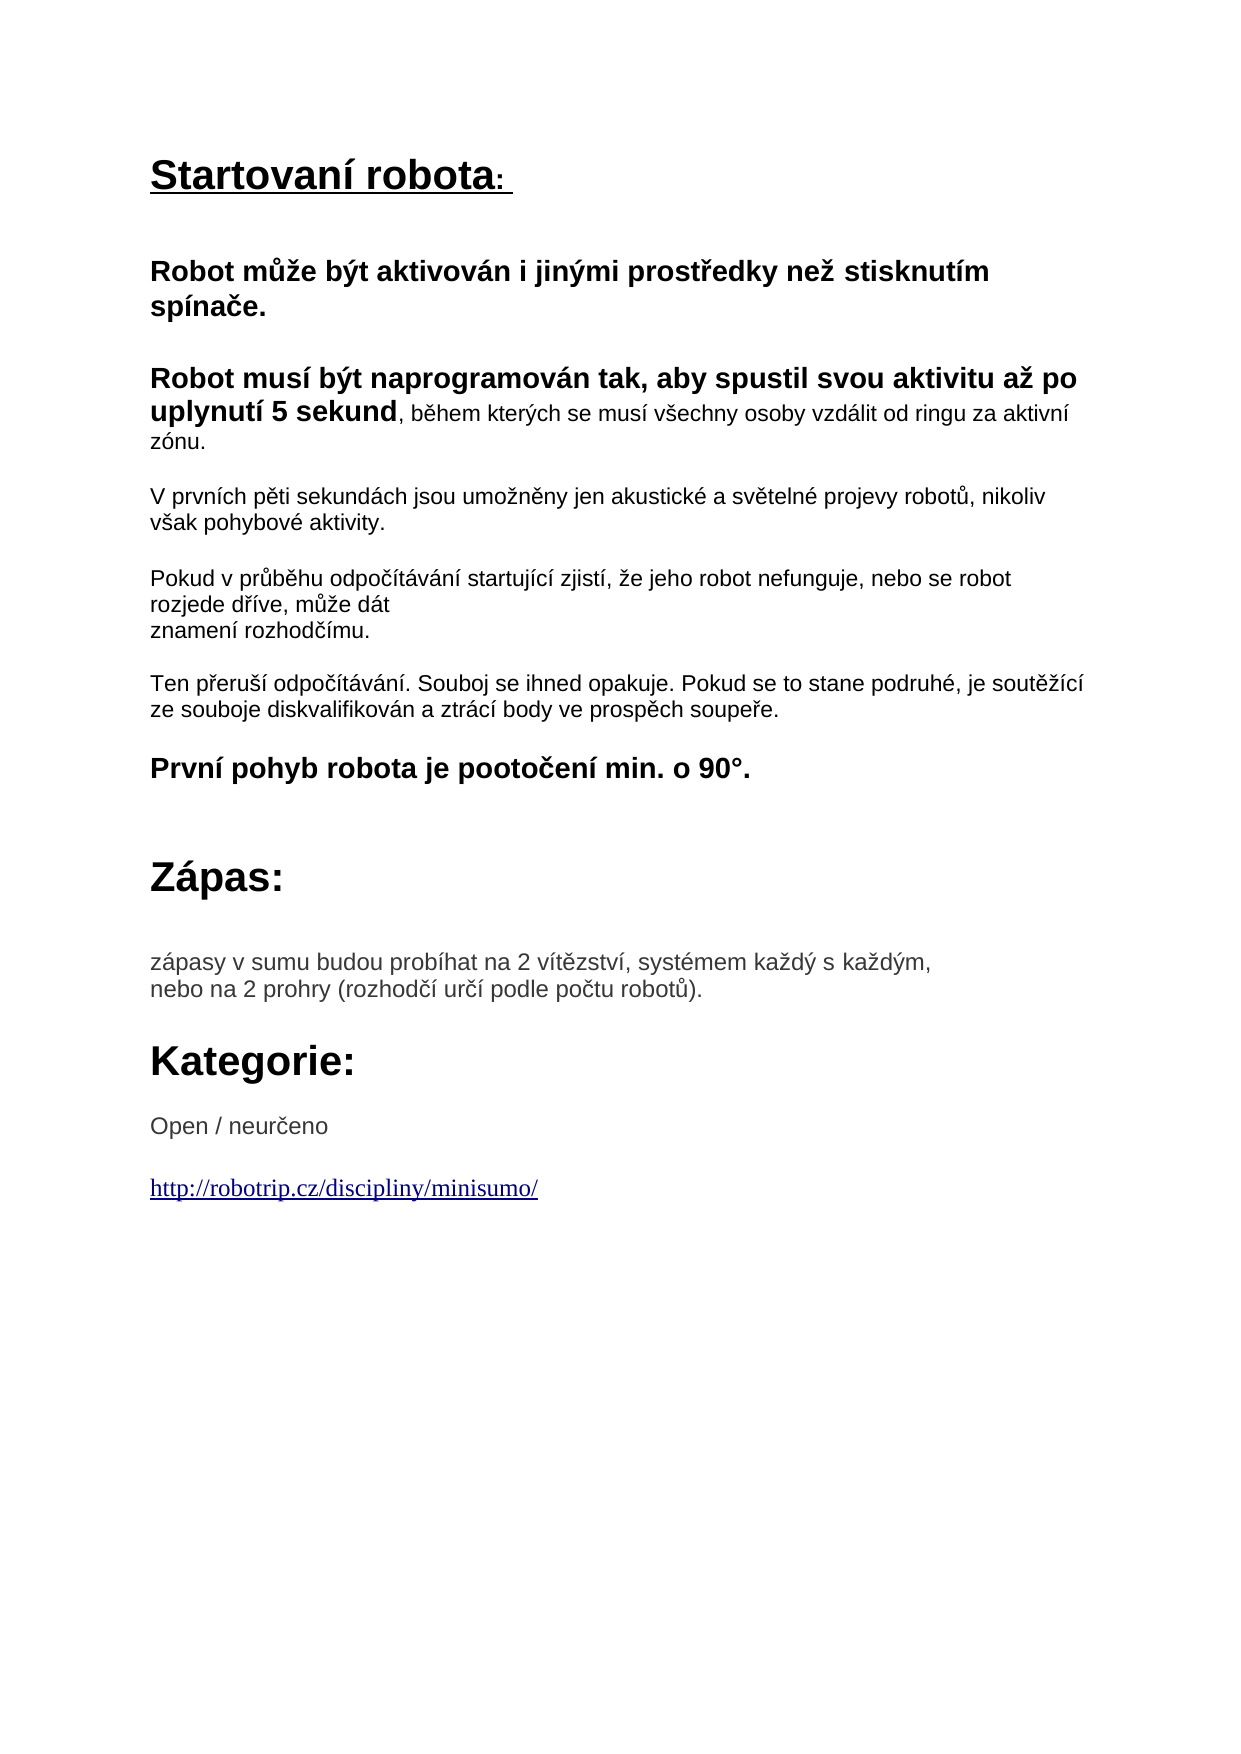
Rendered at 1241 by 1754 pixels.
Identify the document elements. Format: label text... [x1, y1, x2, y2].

text znamení rozhodčímu. [150, 617, 1090, 643]
text Startovaní robota: [150, 150, 1090, 198]
text Robot může být aktivován i jinými prostředky než stisknutím spínače. [150, 251, 1090, 322]
text http://robotrip.cz/discipliny/minisumo/ [150, 1173, 1090, 1202]
text Robot musí být naprogramován tak, aby spustil svou aktivitu až po uplynutí 5 sekund, během kterých se musí všechny osoby vzdálit od ringu za aktivní zónu. [150, 361, 1090, 454]
text První pohyb robota je pootočení min. o 90°. [150, 751, 1090, 785]
text Zápas: [150, 852, 1090, 900]
text Open / neurčeno [150, 1112, 1090, 1140]
text Pokud v průběhu odpočítávání startující zjistí, že jeho robot nefunguje, nebo se robot rozjede dříve, může dát [150, 564, 1090, 617]
text ze souboje diskvalifikován a ztrácí body ve prospěch soupeře. [150, 696, 1090, 723]
text Ten přeruší odpočítávání. Souboj se ihned opakuje. Pokud se to stane podruhé, je soutěžící [150, 670, 1090, 696]
text Kategorie: [150, 1037, 1090, 1084]
text V prvních pěti sekundách jsou umožněny jen akustické a světelné projevy robotů, nikoliv však pohybové aktivity. [150, 483, 1090, 536]
text zápasy v sumu budou probíhat na 2 vítězství, systémem každý s každým, nebo na 2 prohry (rozhodčí určí podle počtu robotů). [150, 948, 1090, 1003]
